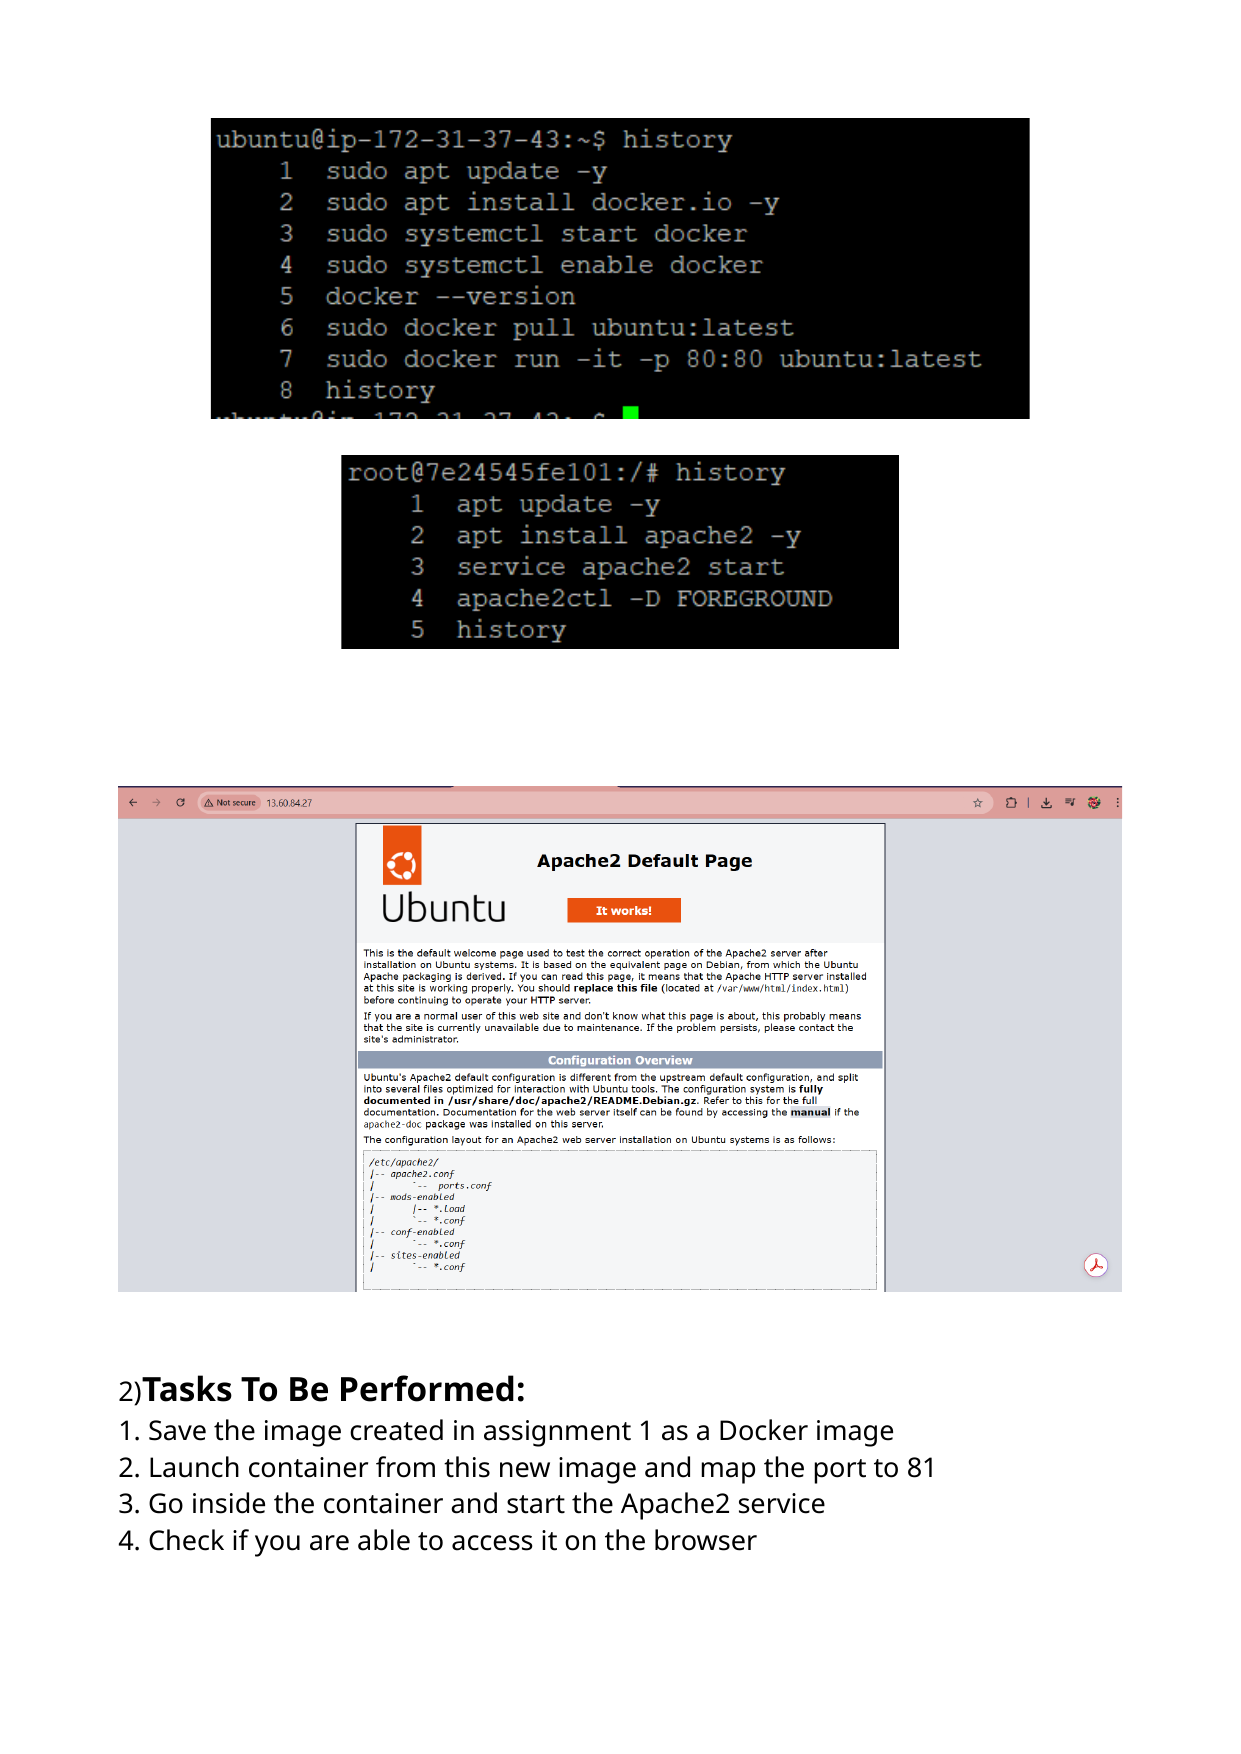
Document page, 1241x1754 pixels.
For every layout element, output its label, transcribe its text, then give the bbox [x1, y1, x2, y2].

text 4. Check if you are able to access it on the browser [118, 1522, 1122, 1559]
picture [210, 118, 1030, 419]
text 1. Save the image created in assignment 1 as a Docker image [118, 1411, 1122, 1448]
picture [118, 786, 1123, 1292]
text 2)Tasks To Be Performed: [118, 1366, 1122, 1411]
picture [341, 455, 899, 649]
text 2. Launch container from this new image and map the port to 81 [118, 1448, 1122, 1485]
text 3. Go inside the container and start the Apache2 service [118, 1485, 1122, 1522]
